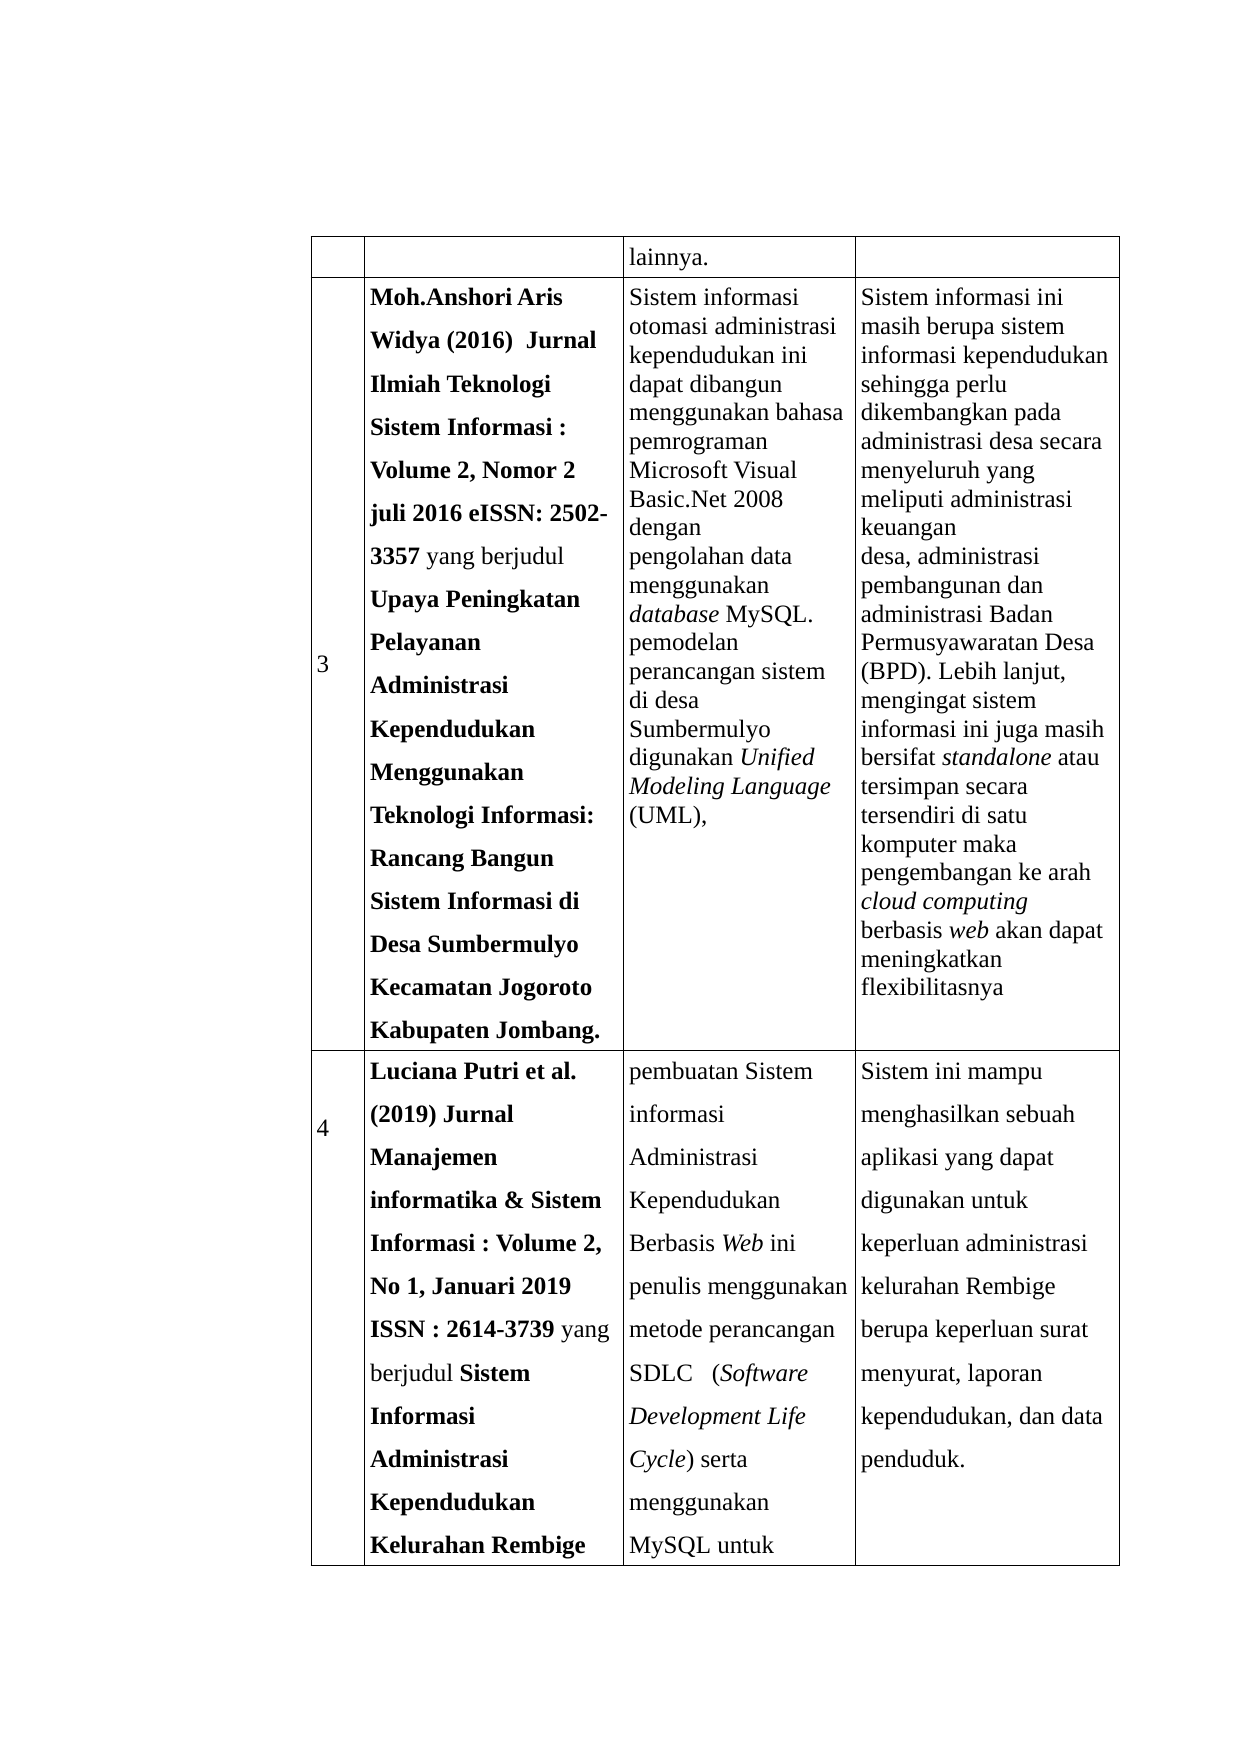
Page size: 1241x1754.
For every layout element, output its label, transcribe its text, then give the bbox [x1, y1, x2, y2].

table_cell 4 [312, 1051, 364, 1565]
table_cell pembuatan Sistem informasi Administrasi Kependudukan Berbasis Web ini penulis menggunakan metode perancangan SDLC (Software Development Life Cycle) serta menggunakan MySQL untuk [624, 1051, 855, 1565]
table_cell lainnya. [624, 237, 855, 277]
table_cell Sistem ini mampu menghasilkan sebuah aplikasi yang dapat digunakan untuk keperluan administrasi kelurahan Rembige berupa keperluan surat menyurat, laporan kependudukan, dan data penduduk. [856, 1051, 1119, 1565]
table_cell [312, 237, 364, 277]
table_cell Sistem informasi ini masih berupa sistem informasi kependudukan sehingga perlu dikembangkan pada administrasi desa secara menyeluruh yang meliputi administrasi keuangan desa, administrasi pembangunan dan administrasi Badan Permusyawaratan Desa (BPD). Lebih lanjut, mengingat sistem informasi ini juga masih bersifat standalone atau tersimpan secara tersendiri di satu komputer maka pengembangan ke arah cloud computing berbasis web akan dapat meningkatkan flexibilitasnya [856, 278, 1119, 1050]
table_cell Luciana Putri et al. (2019) Jurnal Manajemen informatika & Sistem Informasi : Volume 2, No 1, Januari 2019 ISSN : 2614-3739 yang berjudul Sistem Informasi Administrasi Kependudukan Kelurahan Rembige [365, 1051, 623, 1565]
table_cell Moh.Anshori Aris Widya (2016) Jurnal Ilmiah Teknologi Sistem Informasi : Volume 2, Nomor 2 juli 2016 eISSN: 2502-3357 yang berjudul Upaya Peningkatan Pelayanan Administrasi Kependudukan Menggunakan Teknologi Informasi: Rancang Bangun Sistem Informasi di Desa Sumbermulyo Kecamatan Jogoroto Kabupaten Jombang. [365, 278, 623, 1050]
table_cell 3 [312, 278, 364, 1050]
table_cell [856, 237, 1119, 277]
table_cell Sistem informasi otomasi administrasi kependudukan ini dapat dibangun menggunakan bahasa pemrograman Microsoft Visual Basic.Net 2008 dengan pengolahan data menggunakan database MySQL. pemodelan perancangan sistem di desa Sumbermulyo digunakan Unified Modeling Language (UML), [624, 278, 855, 1050]
table_cell [365, 237, 623, 277]
